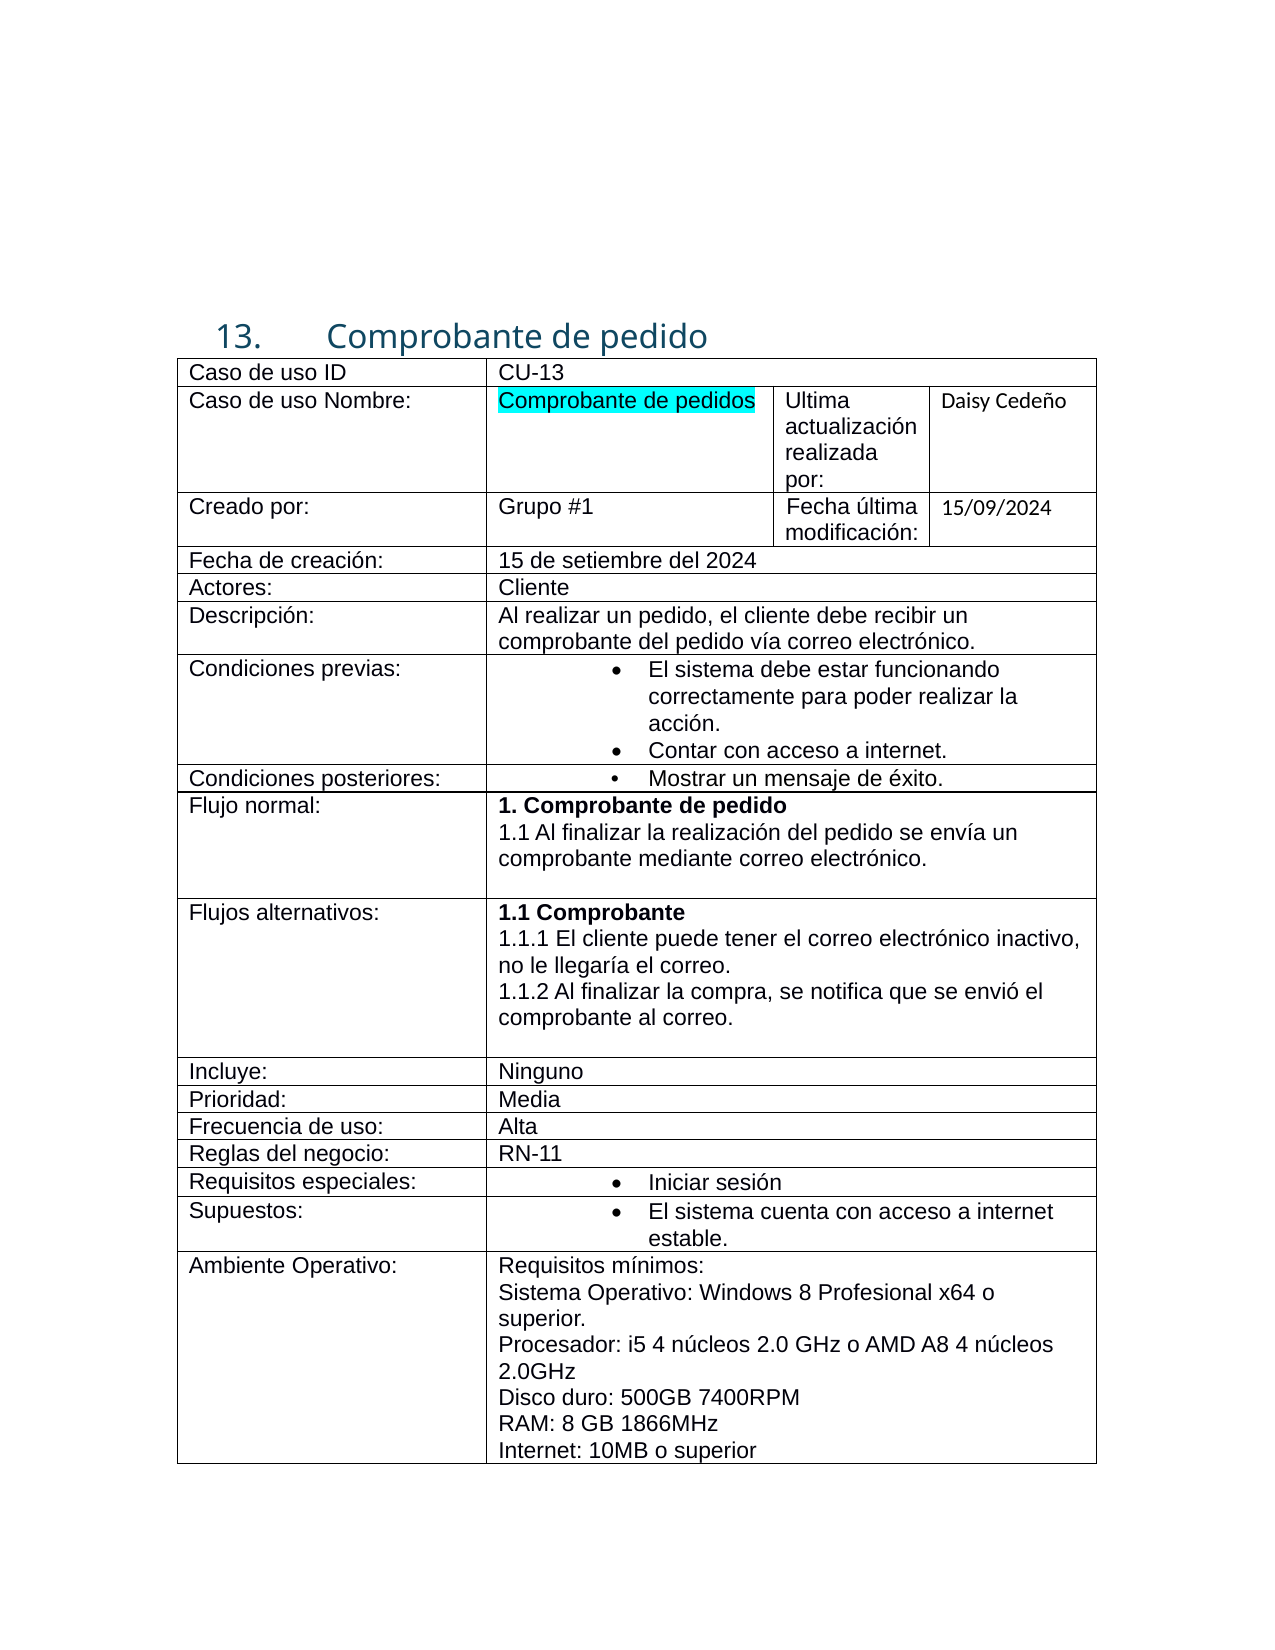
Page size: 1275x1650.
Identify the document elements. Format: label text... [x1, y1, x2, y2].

table_cell Comprobante de pedidos [487, 387, 773, 492]
table_cell 1.1 Comprobante 1.1.1 El cliente puede tener el correo electrónico inactivo, no le llegaría el correo. 1.1.2 Al finalizar la compra, se notifica que se envió el comprobante al correo. [487, 899, 1096, 1057]
table_cell Media [487, 1086, 1096, 1112]
table_cell 1. Comprobante de pedido 1.1 Al finalizar la realización del pedido se envía un comprobante mediante correo electrónico. [487, 793, 1096, 898]
table_cell Actores: [178, 574, 486, 601]
table_cell 15/09/2024 [930, 493, 1096, 546]
table_cell Cliente [487, 574, 1096, 601]
table_cell Condiciones previas: [178, 655, 486, 764]
table_cell Ultima actualización realizada por: [774, 387, 929, 492]
table_cell Ambiente Operativo: [178, 1252, 486, 1463]
table_cell Fecha de creación: [178, 547, 486, 573]
table_cell Supuestos: [178, 1197, 486, 1251]
table_cell El sistema debe estar funcionando correctamente para poder realizar la acción. Contar con acceso a internet. [487, 655, 1096, 764]
table_cell RN-11 [487, 1140, 1096, 1167]
table_cell Flujo normal: [178, 793, 486, 898]
table_header Caso de uso ID [178, 359, 486, 386]
table_header CU-13 [487, 359, 1096, 386]
list Comprobante de pedido [215, 313, 1098, 358]
table_cell Incluye: [178, 1058, 486, 1084]
table_cell 15 de setiembre del 2024 [487, 547, 1096, 573]
table_cell Prioridad: [178, 1086, 486, 1112]
table_cell Requisitos mínimos: Sistema Operativo: Windows 8 Profesional x64 o superior. Procesador: i5 4 núcleos 2.0 GHz o AMD A8 4 núcleos 2.0GHz Disco duro: 500GB 7400RPM RAM: 8 GB 1866MHz Internet: 10MB o superior [487, 1252, 1096, 1463]
table_cell Reglas del negocio: [178, 1140, 486, 1167]
table_cell Caso de uso Nombre: [178, 387, 486, 492]
table_cell Mostrar un mensaje de éxito. [487, 765, 1096, 791]
table_cell Flujos alternativos: [178, 899, 486, 1057]
table_cell Iniciar sesión [487, 1168, 1096, 1196]
table_cell Frecuencia de uso: [178, 1113, 486, 1139]
table_cell Condiciones posteriores: [178, 765, 486, 791]
table_cell Alta [487, 1113, 1096, 1139]
table_cell Ninguno [487, 1058, 1096, 1084]
table_cell Fecha última modificación: [774, 493, 929, 546]
table_cell Daisy Cedeño [930, 387, 1096, 492]
table_cell Creado por: [178, 493, 486, 546]
table_cell Al realizar un pedido, el cliente debe recibir un comprobante del pedido vía correo electrónico. [487, 602, 1096, 654]
table_cell Grupo #1 [487, 493, 773, 546]
table_cell El sistema cuenta con acceso a internet estable. [487, 1197, 1096, 1251]
table_cell Descripción: [178, 602, 486, 654]
table_cell Requisitos especiales: [178, 1168, 486, 1196]
